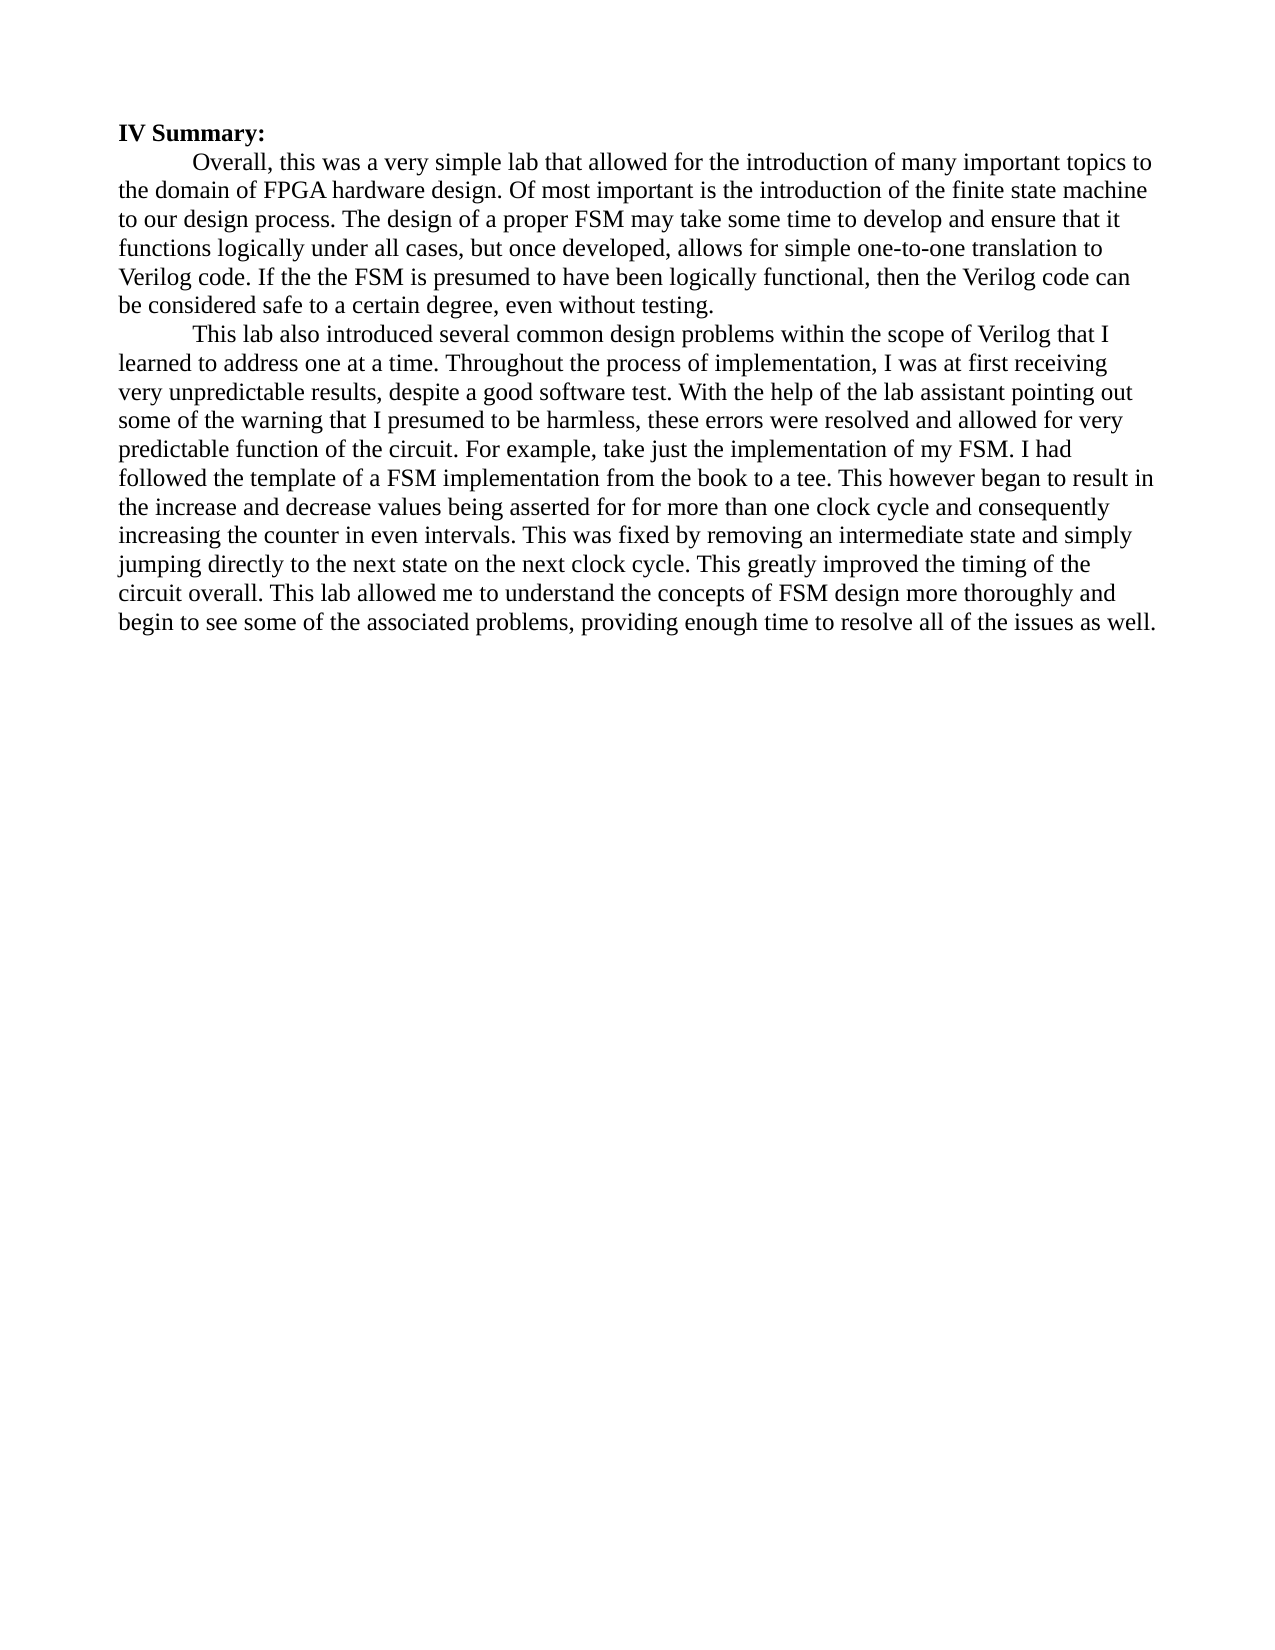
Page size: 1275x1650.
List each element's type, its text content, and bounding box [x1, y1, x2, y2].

text IV Summary: [118, 118, 1157, 147]
text Overall, this was a very simple lab that allowed for the introduction of many important topics to the domain of FPGA hardware design. Of most important is the introduction of the finite state machine to our design process. The design of a proper FSM may take some time to develop and ensure that it functions logically under all cases, but once developed, allows for simple one-to-one translation to Verilog code. If the the FSM is presumed to have been logically functional, then the Verilog code can be considered safe to a certain degree, even without testing. [118, 147, 1157, 319]
text This lab also introduced several common design problems within the scope of Verilog that I learned to address one at a time. Throughout the process of implementation, I was at first receiving very unpredictable results, despite a good software test. With the help of the lab assistant pointing out some of the warning that I presumed to be harmless, these errors were resolved and allowed for very predictable function of the circuit. For example, take just the implementation of my FSM. I had followed the template of a FSM implementation from the book to a tee. This however began to result in the increase and decrease values being asserted for for more than one clock cycle and consequently increasing the counter in even intervals. This was fixed by removing an intermediate state and simply jumping directly to the next state on the next clock cycle. This greatly improved the timing of the circuit overall. This lab allowed me to understand the concepts of FSM design more thoroughly and begin to see some of the associated problems, providing enough time to resolve all of the issues as well. [118, 319, 1157, 636]
